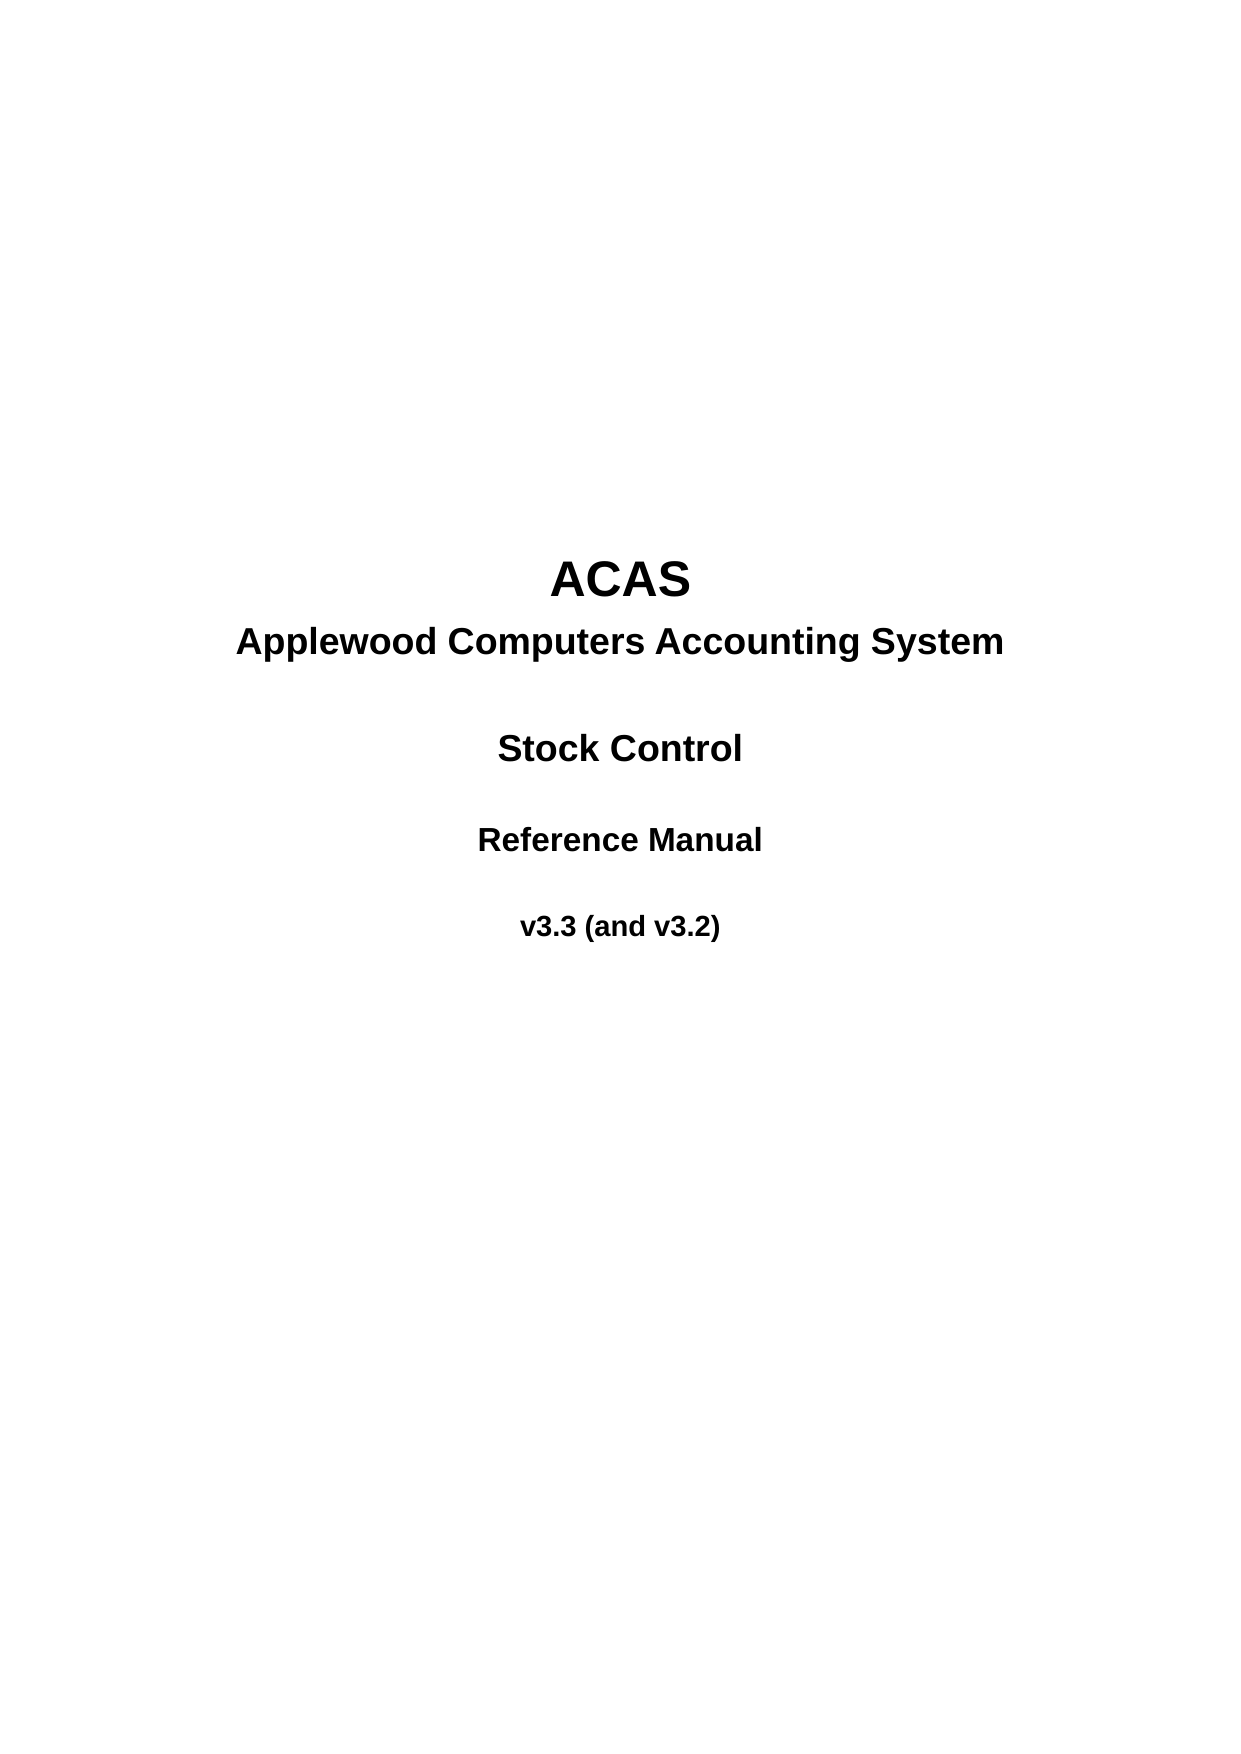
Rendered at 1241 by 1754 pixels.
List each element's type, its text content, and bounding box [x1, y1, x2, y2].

text ACAS [118, 549, 1122, 607]
text Applewood Computers Accounting System [118, 619, 1122, 662]
text Reference Manual [118, 820, 1122, 858]
text Stock Control [118, 726, 1122, 769]
text v3.3 (and v3.2) [118, 909, 1122, 943]
